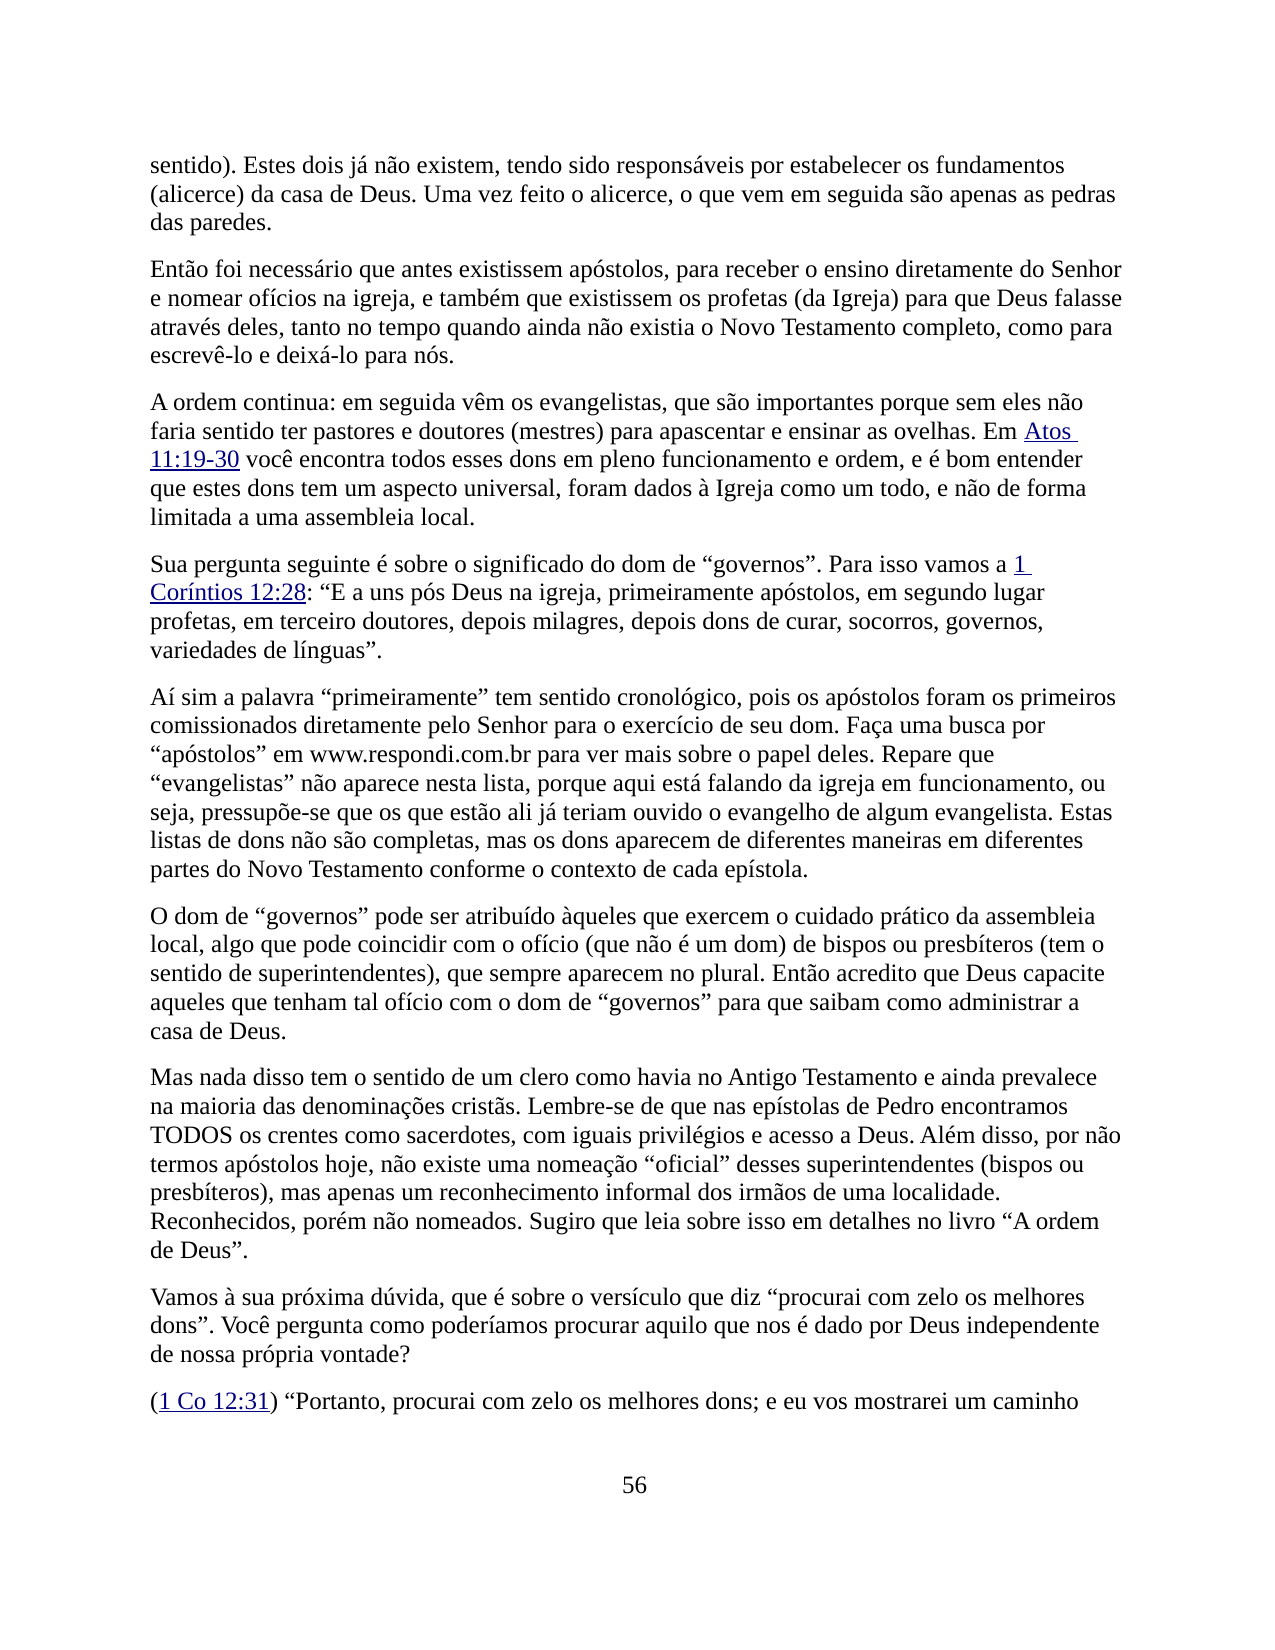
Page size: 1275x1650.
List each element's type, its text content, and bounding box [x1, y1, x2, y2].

text Aí sim a palavra “primeiramente” tem sentido cronológico, pois os apóstolos foram os primeiros comissionados diretamente pelo Senhor para o exercício de seu dom. Faça uma busca por “apóstolos” em www.respondi.com.br para ver mais sobre o papel deles. Repare que “evangelistas” não aparece nesta lista, porque aqui está falando da igreja em funcionamento, ou seja, pressupõe-se que os que estão ali já teriam ouvido o evangelho de algum evangelista. Estas listas de dons não são completas, mas os dons aparecem de diferentes maneiras em diferentes partes do Novo Testamento conforme o contexto de cada epístola. [150, 682, 1125, 883]
text Então foi necessário que antes existissem apóstolos, para receber o ensino diretamente do Senhor e nomear ofícios na igreja, e também que existissem os profetas (da Igreja) para que Deus falasse através deles, tanto no tempo quando ainda não existia o Novo Testamento completo, como para escrevê-lo e deixá-lo para nós. [150, 254, 1125, 369]
text sentido). Estes dois já não existem, tendo sido responsáveis por estabelecer os fundamentos (alicerce) da casa de Deus. Uma vez feito o alicerce, o que vem em seguida são apenas as pedras das paredes. [150, 150, 1125, 236]
text Sua pergunta seguinte é sobre o significado do dom de “governos”. Para isso vamos a 1 Coríntios 12:28: “E a uns pós Deus na igreja, primeiramente apóstolos, em segundo lugar profetas, em terceiro doutores, depois milagres, depois dons de curar, socorros, governos, variedades de línguas”. [150, 549, 1125, 664]
text (1 Co 12:31) “Portanto, procurai com zelo os melhores dons; e eu vos mostrarei um caminho [150, 1386, 1125, 1414]
text Vamos à sua próxima dúvida, que é sobre o versículo que diz “procurai com zelo os melhores dons”. Você pergunta como poderíamos procurar aquilo que nos é dado por Deus independente de nossa própria vontade? [150, 1282, 1125, 1368]
text Mas nada disso tem o sentido de um clero como havia no Antigo Testamento e ainda prevalece na maioria das denominações cristãs. Lembre-se de que nas epístolas de Pedro encontramos TODOS os crentes como sacerdotes, com iguais privilégios e acesso a Deus. Além disso, por não termos apóstolos hoje, não existe uma nomeação “oficial” desses superintendentes (bispos ou presbíteros), mas apenas um reconhecimento informal dos irmãos de uma localidade. Reconhecidos, porém não nomeados. Sugiro que leia sobre isso em detalhes no livro “A ordem de Deus”. [150, 1062, 1125, 1264]
text O dom de “governos” pode ser atribuído àqueles que exercem o cuidado prático da assembleia local, algo que pode coincidir com o ofício (que não é um dom) de bispos ou presbíteros (tem o sentido de superintendentes), que sempre aparecem no plural. Então acredito que Deus capacite aqueles que tenham tal ofício com o dom de “governos” para que saibam como administrar a casa de Deus. [150, 901, 1125, 1044]
text A ordem continua: em seguida vêm os evangelistas, que são importantes porque sem eles não faria sentido ter pastores e doutores (mestres) para apascentar e ensinar as ovelhas. Em Atos 11:19-30 você encontra todos esses dons em pleno funcionamento e ordem, e é bom entender que estes dons tem um aspecto universal, foram dados à Igreja como um todo, e não de forma limitada a uma assembleia local. [150, 387, 1125, 531]
